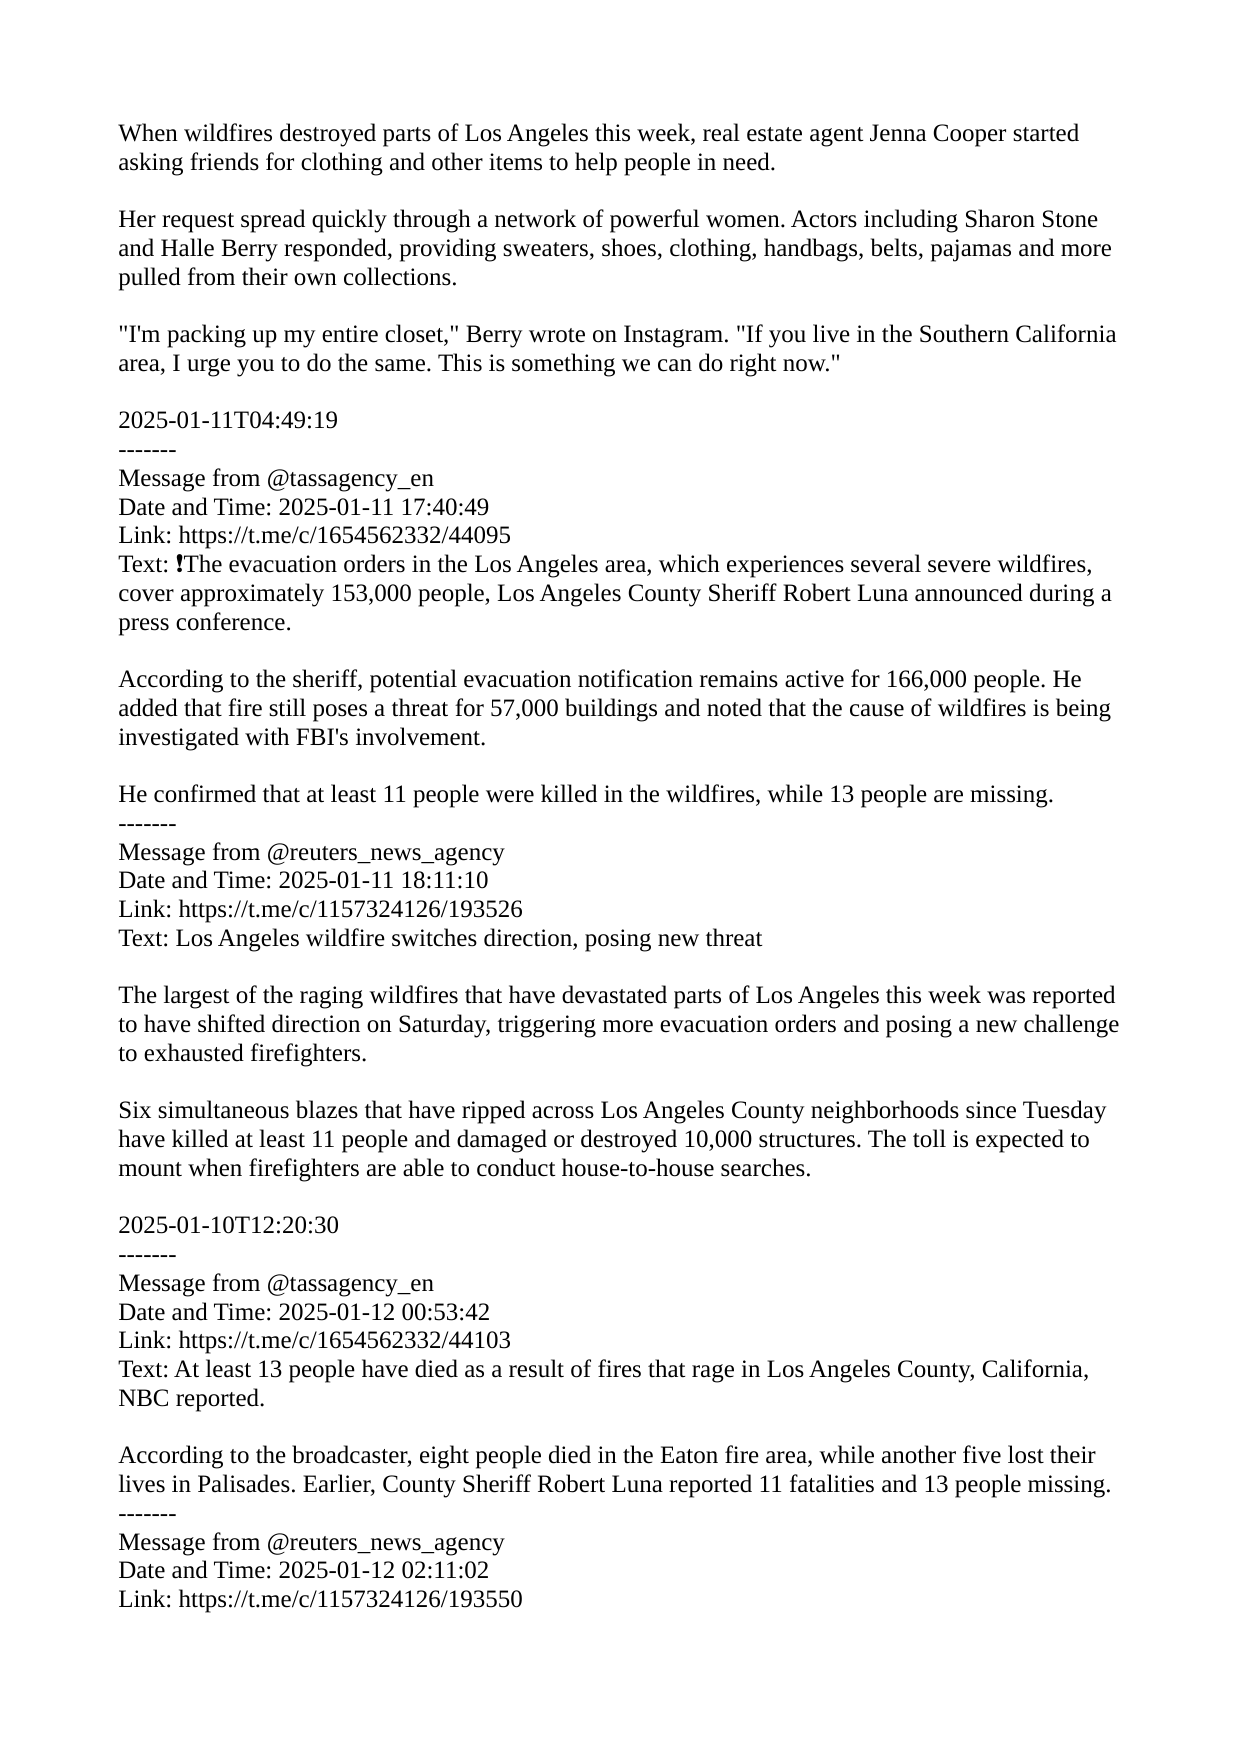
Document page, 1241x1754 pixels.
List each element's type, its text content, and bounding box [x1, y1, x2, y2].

text He confirmed that at least 11 people were killed in the wildfires, while 13 people are missing. [118, 779, 1122, 808]
text Link: https://t.me/c/1654562332/44103 [118, 1326, 1122, 1354]
text 2025-01-10T12:20:30 [118, 1211, 1122, 1239]
text Message from @reuters_news_agency [118, 837, 1122, 866]
text 2025-01-11T04:49:19 [118, 406, 1122, 434]
text ------- [118, 1239, 1122, 1268]
text Six simultaneous blazes that have ripped across Los Angeles County neighborhoods since Tuesday have killed at least 11 people and damaged or destroyed 10,000 structures. The toll is expected to mount when firefighters are able to conduct house-to-house searches. [118, 1096, 1122, 1182]
text Date and Time: 2025-01-12 02:11:02 [118, 1556, 1122, 1584]
text ------- [118, 434, 1122, 463]
text Text: Los Angeles wildfire switches direction, posing new threat [118, 923, 1122, 952]
text Message from @tassagency_en [118, 463, 1122, 492]
text Text: ❗️The evacuation orders in the Los Angeles area, which experiences several severe wildfires, cover approximately 153,000 people, Los Angeles County Sheriff Robert Luna announced during a press conference. [118, 549, 1122, 636]
text Date and Time: 2025-01-12 00:53:42 [118, 1297, 1122, 1326]
text Text: At least 13 people have died as a result of fires that rage in Los Angeles County, California, NBC reported. [118, 1354, 1122, 1412]
text Link: https://t.me/c/1157324126/193550 [118, 1584, 1122, 1613]
text Date and Time: 2025-01-11 18:11:10 [118, 866, 1122, 894]
text Date and Time: 2025-01-11 17:40:49 [118, 492, 1122, 521]
text Message from @reuters_news_agency [118, 1527, 1122, 1556]
text ------- [118, 1498, 1122, 1527]
text Link: https://t.me/c/1157324126/193526 [118, 894, 1122, 923]
text According to the broadcaster, eight people died in the Eaton fire area, while another five lost their lives in Palisades. Earlier, County Sheriff Robert Luna reported 11 fatalities and 13 people missing. [118, 1441, 1122, 1498]
text The largest of the raging wildfires that have devastated parts of Los Angeles this week was reported to have shifted direction on Saturday, triggering more evacuation orders and posing a new challenge to exhausted firefighters. [118, 981, 1122, 1067]
text "I'm packing up my entire closet," Berry wrote on Instagram. "If you live in the Southern California area, I urge you to do the same. This is something we can do right now." [118, 319, 1122, 377]
text According to the sheriff, potential evacuation notification remains active for 166,000 people. He added that fire still poses a threat for 57,000 buildings and noted that the cause of wildfires is being investigated with FBI's involvement. [118, 664, 1122, 751]
text Message from @tassagency_en [118, 1268, 1122, 1297]
text When wildfires destroyed parts of Los Angeles this week, real estate agent Jenna Cooper started asking friends for clothing and other items to help people in need. [118, 118, 1122, 176]
text Link: https://t.me/c/1654562332/44095 [118, 521, 1122, 549]
text Her request spread quickly through a network of powerful women. Actors including Sharon Stone and Halle Berry responded, providing sweaters, shoes, clothing, handbags, belts, pajamas and more pulled from their own collections. [118, 204, 1122, 291]
text ------- [118, 808, 1122, 837]
